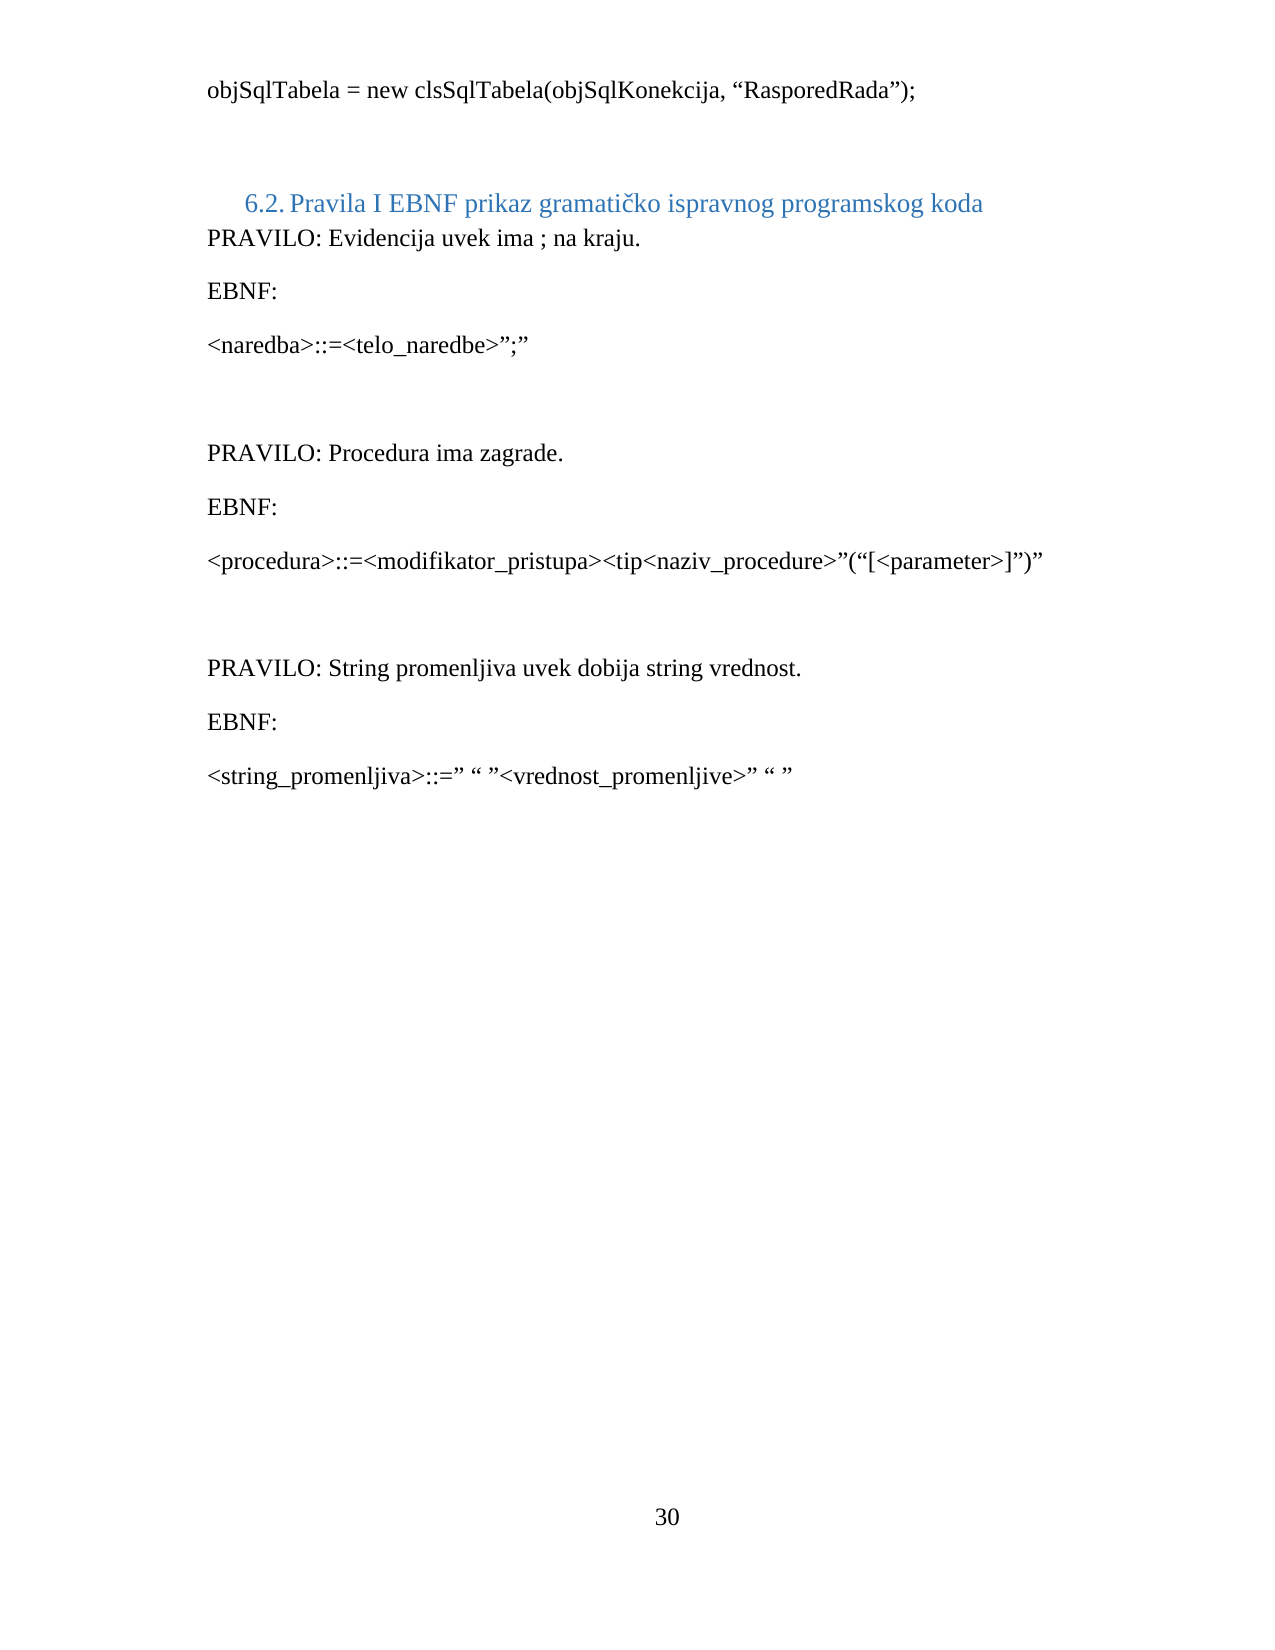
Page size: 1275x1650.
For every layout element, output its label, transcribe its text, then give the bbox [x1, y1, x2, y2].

text objSqlTabela = new clsSqlTabela(objSqlKonekcija, “RasporedRada”); [207, 75, 1127, 104]
text <string_promenljiva>::=” “ ”<vrednost_promenljive>” “ ” [207, 761, 1127, 790]
text PRAVILO: String promenljiva uvek dobija string vrednost. [207, 653, 1127, 682]
text <naredba>::=<telo_naredbe>”;” [207, 330, 1127, 359]
text PRAVILO: Evidencija uvek ima ; na kraju. [207, 223, 1127, 251]
subtitle Pravila I EBNF prikaz gramatičko ispravnog programskog koda [244, 187, 1127, 218]
text EBNF: [207, 492, 1127, 521]
text EBNF: [207, 276, 1127, 305]
text <procedura>::=<modifikator_pristupa><tip<naziv_procedure>”(“[<parameter>]”)” [207, 546, 1127, 574]
text PRAVILO: Procedura ima zagrade. [207, 438, 1127, 467]
text EBNF: [207, 707, 1127, 736]
